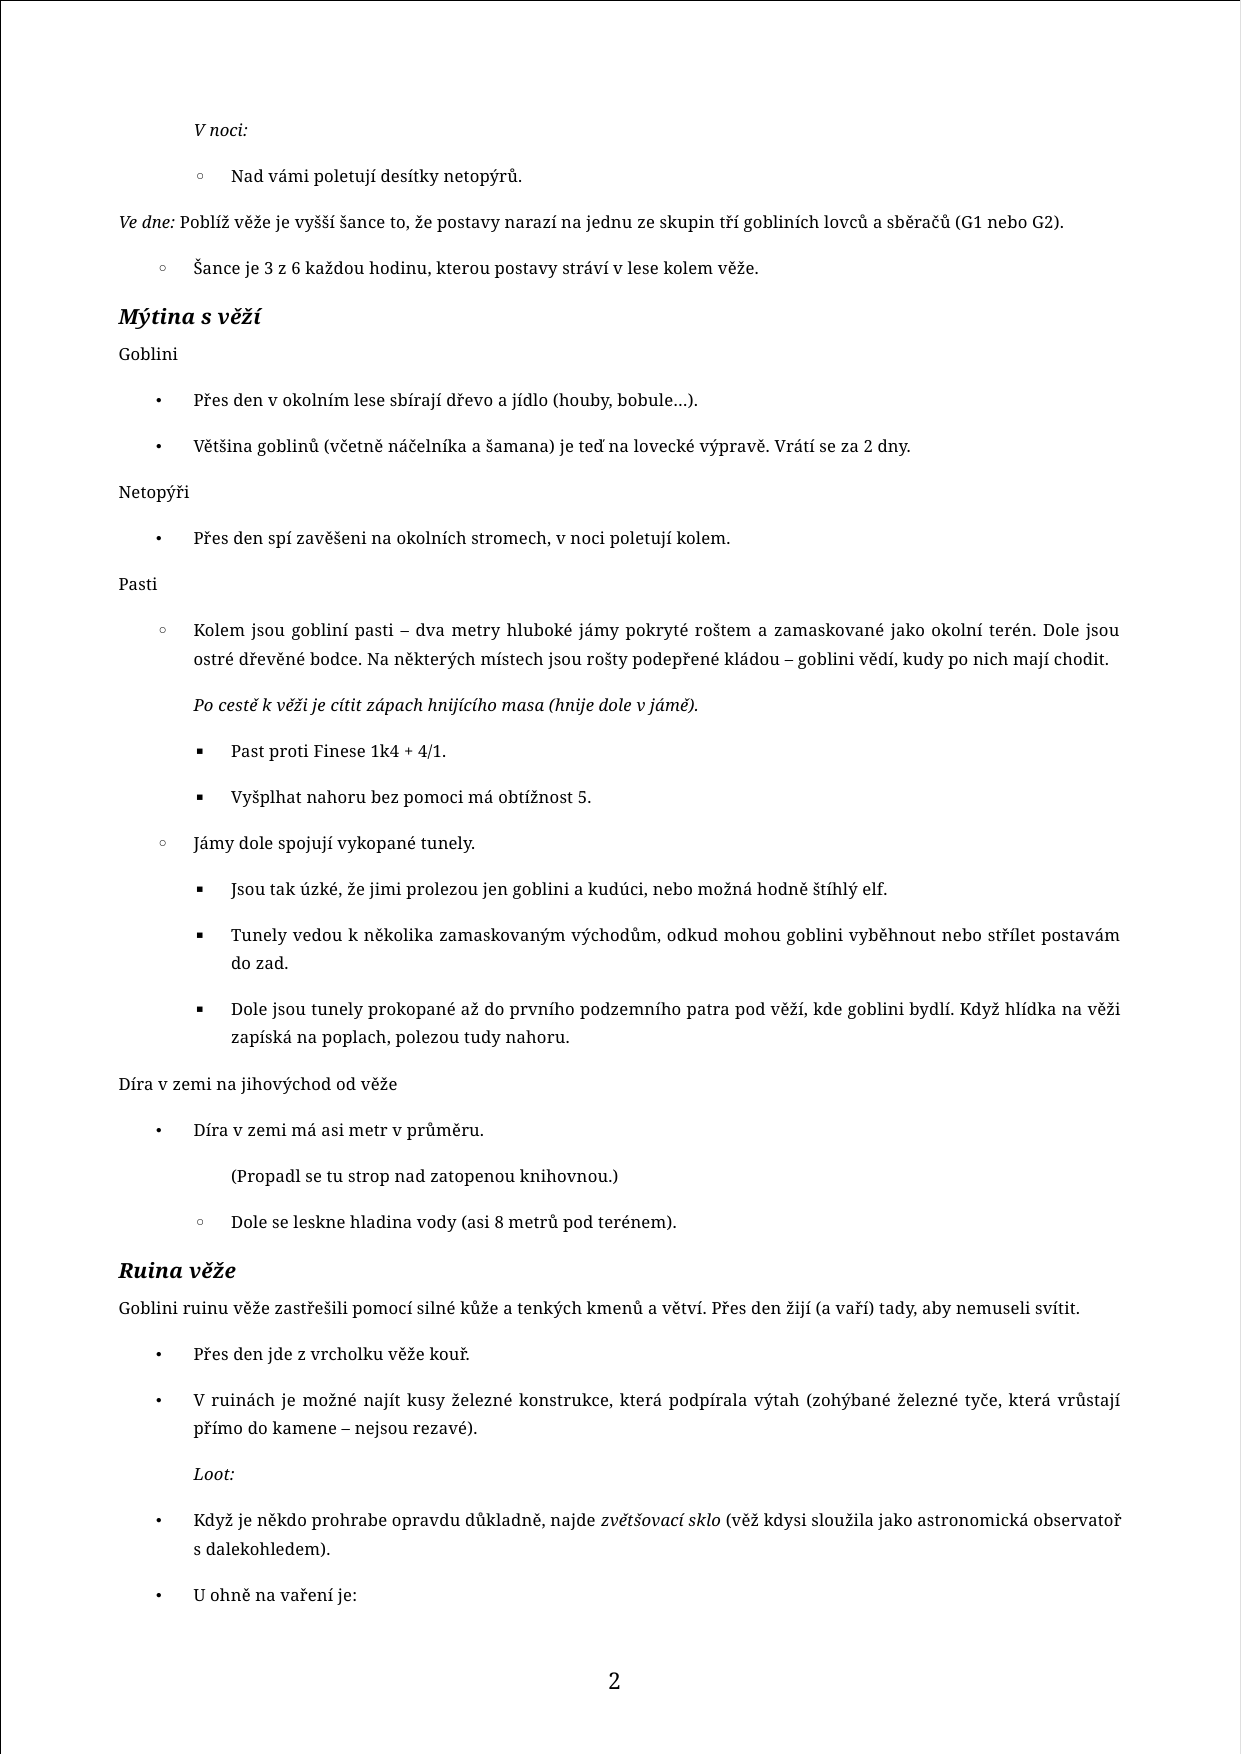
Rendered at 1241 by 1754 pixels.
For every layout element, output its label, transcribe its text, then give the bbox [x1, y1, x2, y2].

text Goblini ruinu věže zastřešili pomocí silné kůže a tenkých kmenů a větví. Přes den žijí (a vaří) tady, aby nemuseli svítit. [118, 1297, 1122, 1319]
list Když je někdo prohrabe opravdu důkladně, najde zvětšovací sklo (věž kdysi sloužila jako astronomická observatoř s dalekohledem). [156, 1509, 1122, 1560]
list Dole se leskne hladina vody (asi 8 metrů pod terénem). [193, 1210, 1122, 1233]
list Nad vámi poletují desítky netopýrů. [193, 164, 1122, 187]
list Loot: [156, 1463, 1122, 1486]
list Většina goblinů (včetně náčelníka a šamana) je teď na lovecké výpravě. Vrátí se za 2 dny. [156, 435, 1122, 457]
list U ohně na vaření je: [156, 1583, 1122, 1606]
subtitle Ruina věže [118, 1256, 1122, 1285]
list Šance je 3 z 6 každou hodinu, kterou postavy stráví v lese kolem věže. [156, 256, 1122, 279]
subtitle Mýtina s věží [118, 302, 1122, 331]
text Díra v zemi na jihovýchod od věže [118, 1072, 1122, 1095]
list Přes den jde z vrcholku věže kouř. [156, 1343, 1122, 1365]
list Past proti Finese 1k4 + 4/1. [193, 739, 1122, 762]
text Goblini [118, 343, 1122, 365]
list Kolem jsou gobliní pasti – dva metry hluboké jámy pokryté roštem a zamaskované jako okolní terén. Dole jsou ostré dřevěné bodce. Na některých místech jsou rošty podepřené kládou – goblini vědí, kudy po nich mají chodit. [156, 619, 1122, 670]
list Vyšplhat nahoru bez pomoci má obtížnost 5. [193, 785, 1122, 808]
list V ruinách je možné najít kusy železné konstrukce, která podpírala výtah (zohýbané železné tyče, která vrůstají přímo do kamene – nejsou rezavé). [156, 1389, 1122, 1440]
list Po cestě k věži je cítit zápach hnijícího masa (hnije dole v jámě). [156, 693, 1122, 716]
text Netopýři [118, 481, 1122, 503]
list Přes den spí zavěšeni na okolních stromech, v noci poletují kolem. [156, 527, 1122, 549]
text Ve dne: Poblíž věže je vyšší šance to, že postavy narazí na jednu ze skupin tří gobliních lovců a sběračů (G1 nebo G2). [118, 210, 1122, 233]
list Tunely vedou k několika zamaskovaným východům, odkud mohou goblini vyběhnout nebo střílet postavám do zad. [193, 923, 1122, 974]
list (Propadl se tu strop nad zatopenou knihovnou.) [193, 1164, 1122, 1187]
list Jámy dole spojují vykopané tunely. [156, 831, 1122, 854]
text Pasti [118, 573, 1122, 596]
list Přes den v okolním lese sbírají dřevo a jídlo (houby, bobule…). [156, 389, 1122, 411]
list V noci: [156, 118, 1122, 141]
list Díra v zemi má asi metr v průměru. [156, 1118, 1122, 1141]
list Dole jsou tunely prokopané až do prvního podzemního patra pod věží, kde goblini bydlí. Když hlídka na věži zapíská na poplach, polezou tudy nahoru. [193, 998, 1122, 1049]
list Jsou tak úzké, že jimi prolezou jen goblini a kudúci, nebo možná hodně štíhlý elf. [193, 877, 1122, 900]
